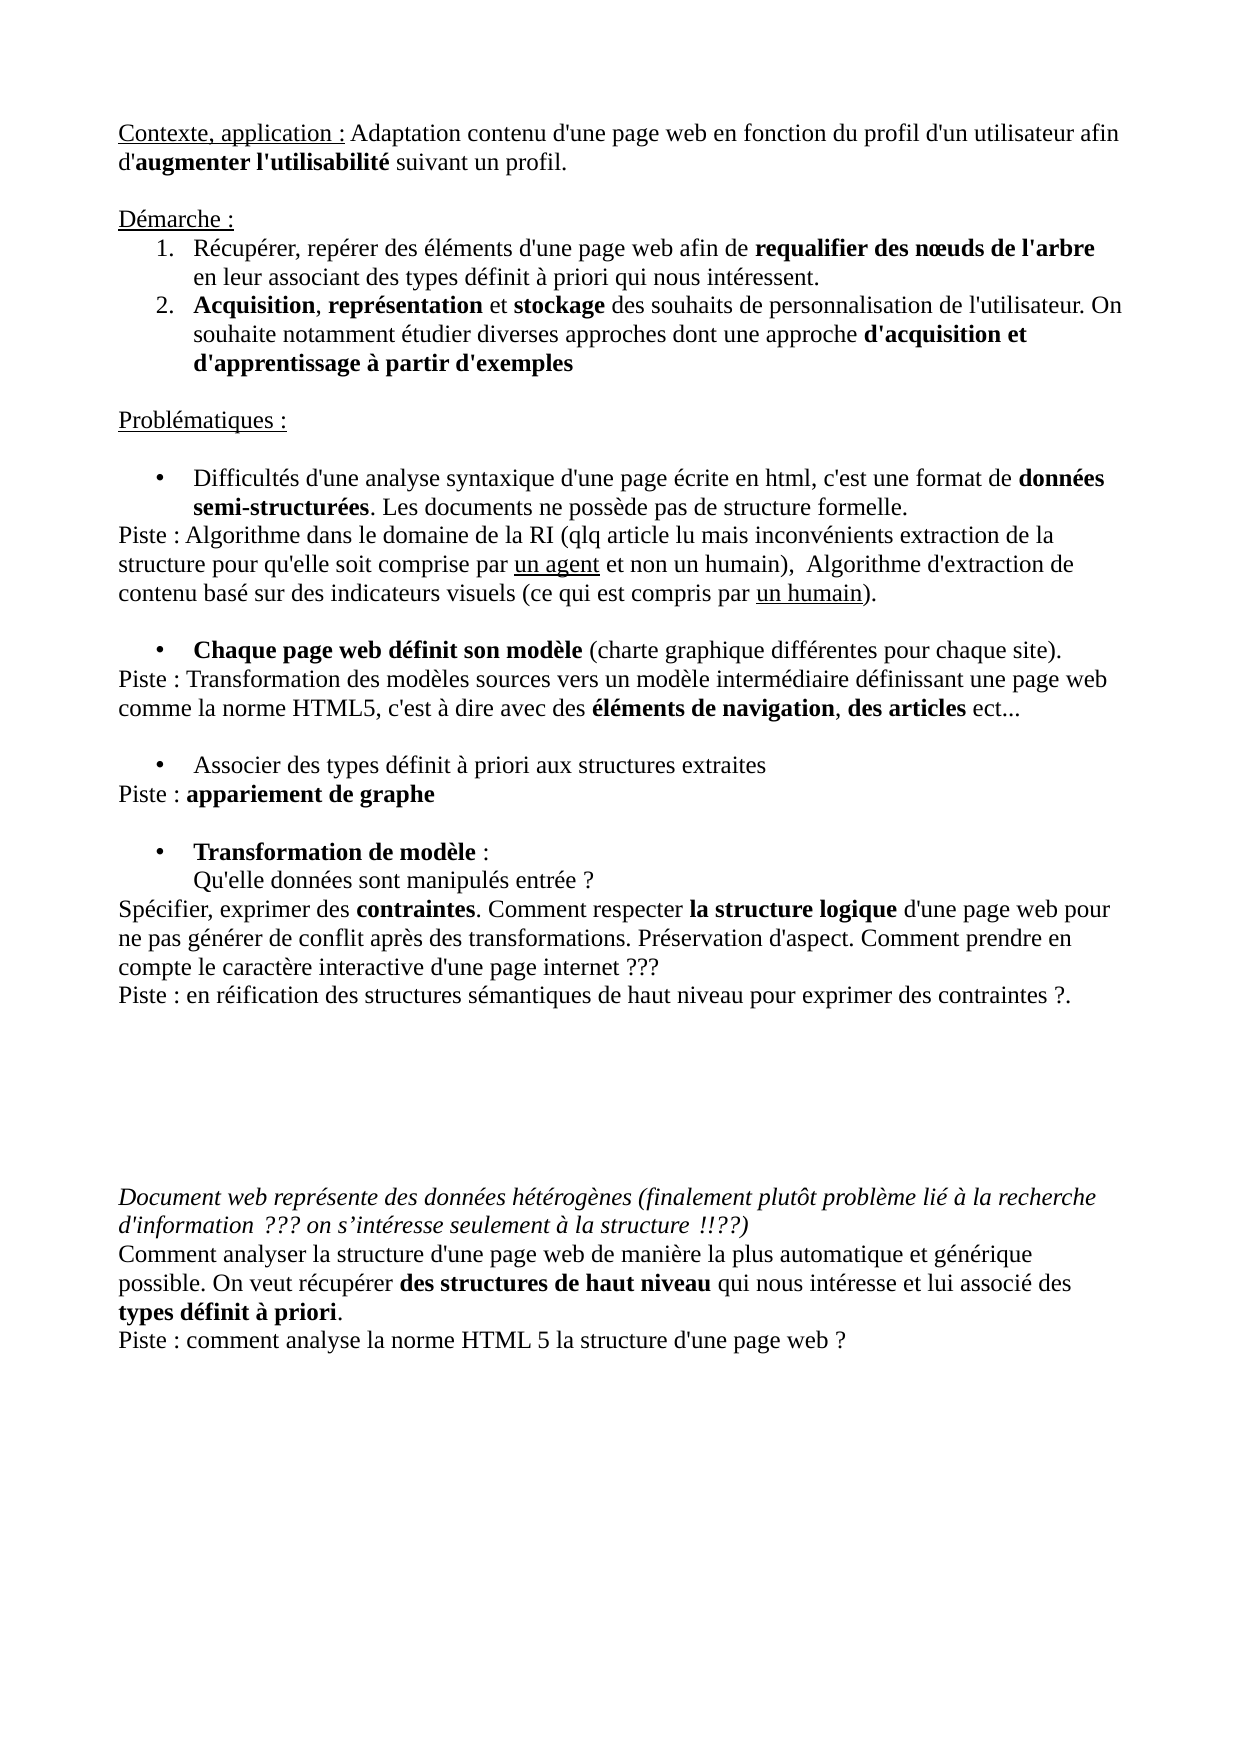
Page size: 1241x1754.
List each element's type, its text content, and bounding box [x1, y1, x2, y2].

list Récupérer, repérer des éléments d'une page web afin de requalifier des nœuds de l'arbre en leur associant des types définit à priori qui nous intéressent. [156, 233, 1122, 291]
list Acquisition, représentation et stockage des souhaits de personnalisation de l'utilisateur. On souhaite notamment étudier diverses approches dont une approche d'acquisition et d'apprentissage à partir d'exemples [156, 291, 1122, 377]
text Document web représente des données hétérogènes (finalement plutôt problème lié à la recherche d'information ??? on s’intéresse seulement à la structure !!??) [118, 1182, 1122, 1239]
list Associer des types définit à priori aux structures extraites [156, 751, 1122, 779]
text Piste : en réification des structures sémantiques de haut niveau pour exprimer des contraintes ?. [118, 981, 1122, 1009]
text Problématiques : [118, 406, 1122, 434]
list Piste : appariement de graphe [81, 779, 1122, 808]
text Contexte, application : Adaptation contenu d'une page web en fonction du profil d'un utilisateur afin d'augmenter l'utilisabilité suivant un profil. [118, 118, 1122, 176]
list Qu'elle données sont manipulés entrée ? [156, 866, 1122, 894]
list Chaque page web définit son modèle (charte graphique différentes pour chaque site). [156, 636, 1122, 664]
text Piste : Algorithme dans le domaine de la RI (qlq article lu mais inconvénients extraction de la structure pour qu'elle soit comprise par un agent et non un humain), Algorithme d'extraction de contenu basé sur des indicateurs visuels (ce qui est compris par un humain). [118, 521, 1122, 607]
text Démarche : [118, 204, 1122, 233]
list Difficultés d'une analyse syntaxique d'une page écrite en html, c'est une format de données semi-structurées. Les documents ne possède pas de structure formelle. [156, 463, 1122, 521]
text Comment analyser la structure d'une page web de manière la plus automatique et générique possible. On veut récupérer des structures de haut niveau qui nous intéresse et lui associé des types définit à priori. [118, 1239, 1122, 1326]
text Piste : Transformation des modèles sources vers un modèle intermédiaire définissant une page web comme la norme HTML5, c'est à dire avec des éléments de navigation, des articles ect... [118, 664, 1122, 722]
text Spécifier, exprimer des contraintes. Comment respecter la structure logique d'une page web pour ne pas générer de conflit après des transformations. Préservation d'aspect. Comment prendre en compte le caractère interactive d'une page internet ??? [118, 894, 1122, 981]
text Piste : comment analyse la norme HTML 5 la structure d'une page web ? [118, 1326, 1122, 1354]
list Transformation de modèle : [156, 837, 1122, 866]
